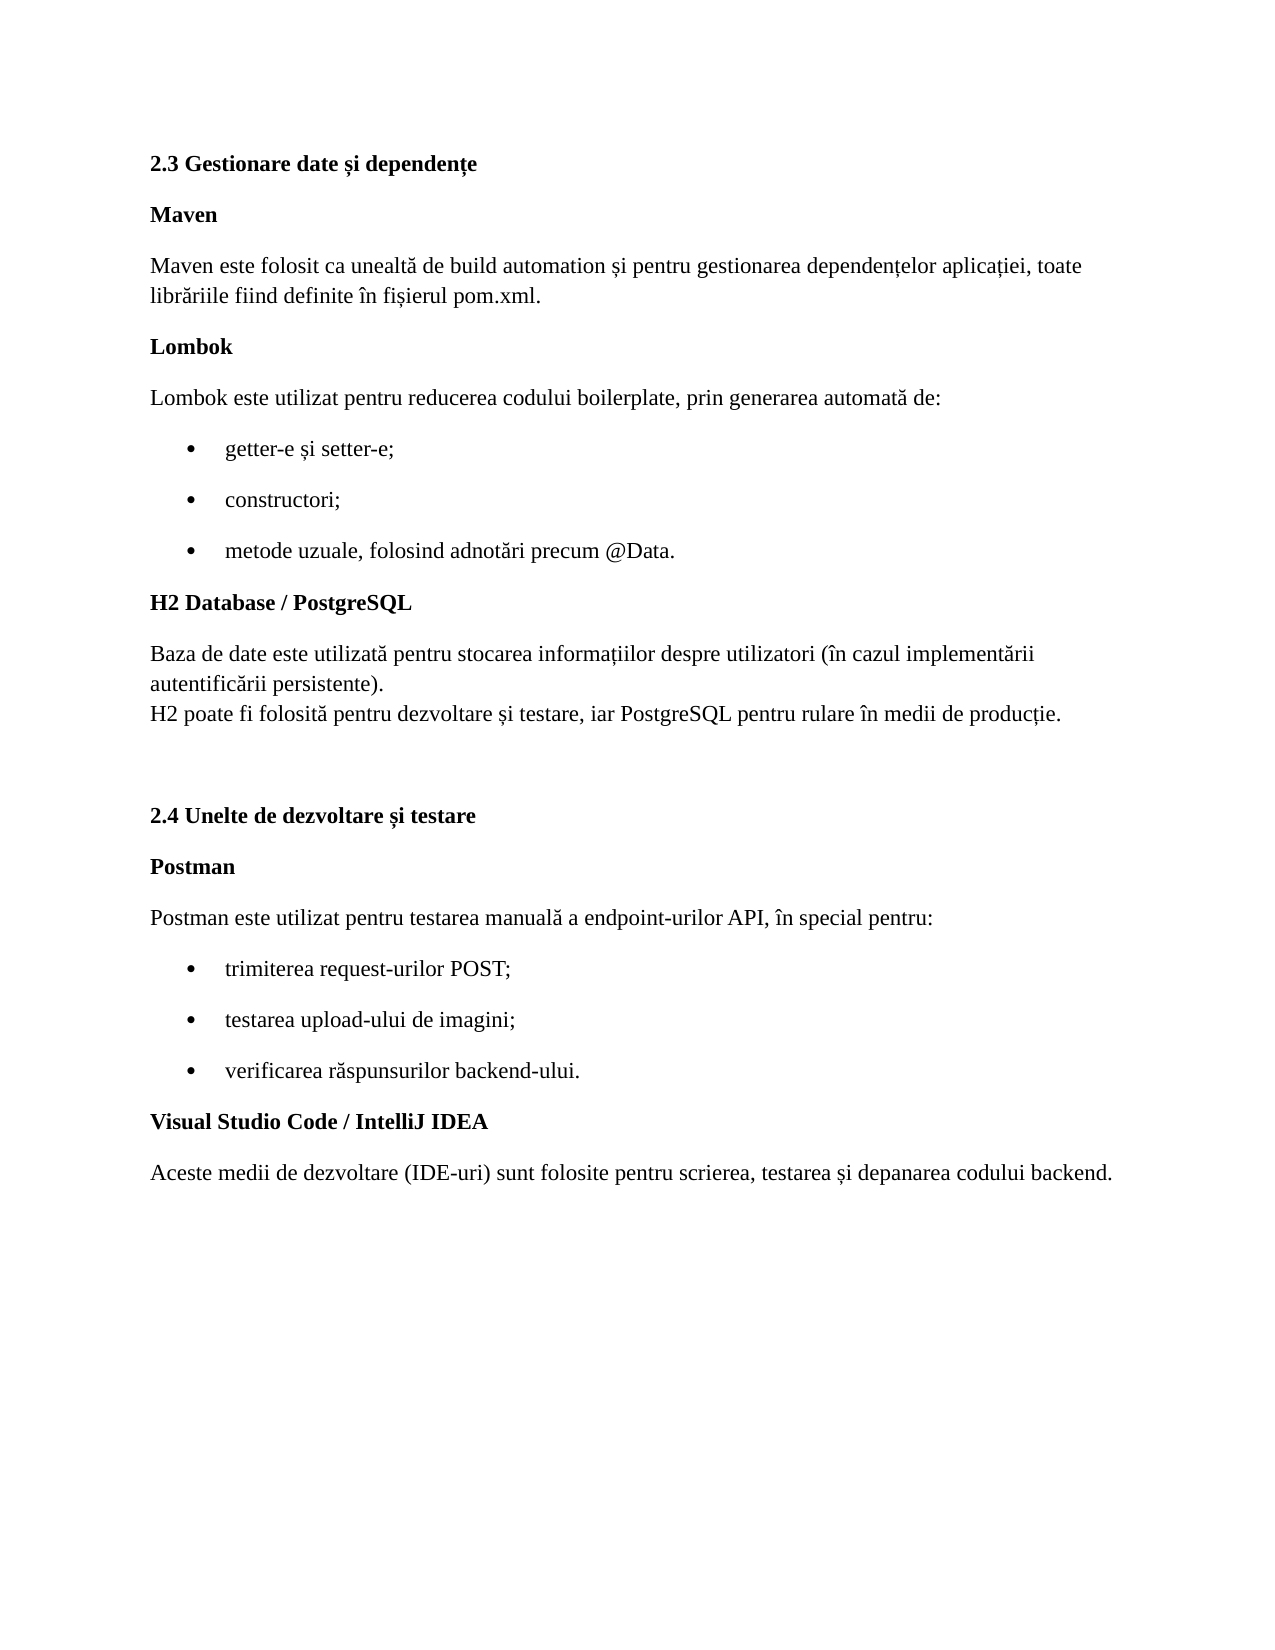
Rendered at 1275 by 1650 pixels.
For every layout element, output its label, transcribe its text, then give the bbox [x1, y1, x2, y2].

text 2.3 Gestionare date și dependențe [150, 150, 1125, 176]
list getter-e și setter-e; [187, 435, 1125, 462]
list metode uzuale, folosind adnotări precum @Data. [187, 537, 1125, 564]
text Lombok este utilizat pentru reducerea codului boilerplate, prin generarea automată de: [150, 384, 1125, 411]
list testarea upload-ului de imagini; [187, 1006, 1125, 1033]
text Maven este folosit ca unealtă de build automation și pentru gestionarea dependențelor aplicației, toate librăriile fiind definite în fișierul pom.xml. [150, 252, 1125, 309]
list constructori; [187, 486, 1125, 513]
text Aceste medii de dezvoltare (IDE-uri) sunt folosite pentru scrierea, testarea și depanarea codului backend. [150, 1159, 1125, 1186]
list trimiterea request-urilor POST; [187, 955, 1125, 982]
text Maven [150, 201, 1125, 227]
text Visual Studio Code / IntelliJ IDEA [150, 1108, 1125, 1135]
list verificarea răspunsurilor backend-ului. [187, 1057, 1125, 1084]
text H2 Database / PostgreSQL [150, 588, 1125, 615]
text 2.4 Unelte de dezvoltare și testare [150, 802, 1125, 828]
text Postman este utilizat pentru testarea manuală a endpoint-urilor API, în special pentru: [150, 904, 1125, 931]
text Baza de date este utilizată pentru stocarea informațiilor despre utilizatori (în cazul implementării autentificării persistente). H2 poate fi folosită pentru dezvoltare și testare, iar PostgreSQL pentru rulare în medii de producție. [150, 639, 1125, 726]
text Lombok [150, 333, 1125, 360]
text Postman [150, 853, 1125, 879]
